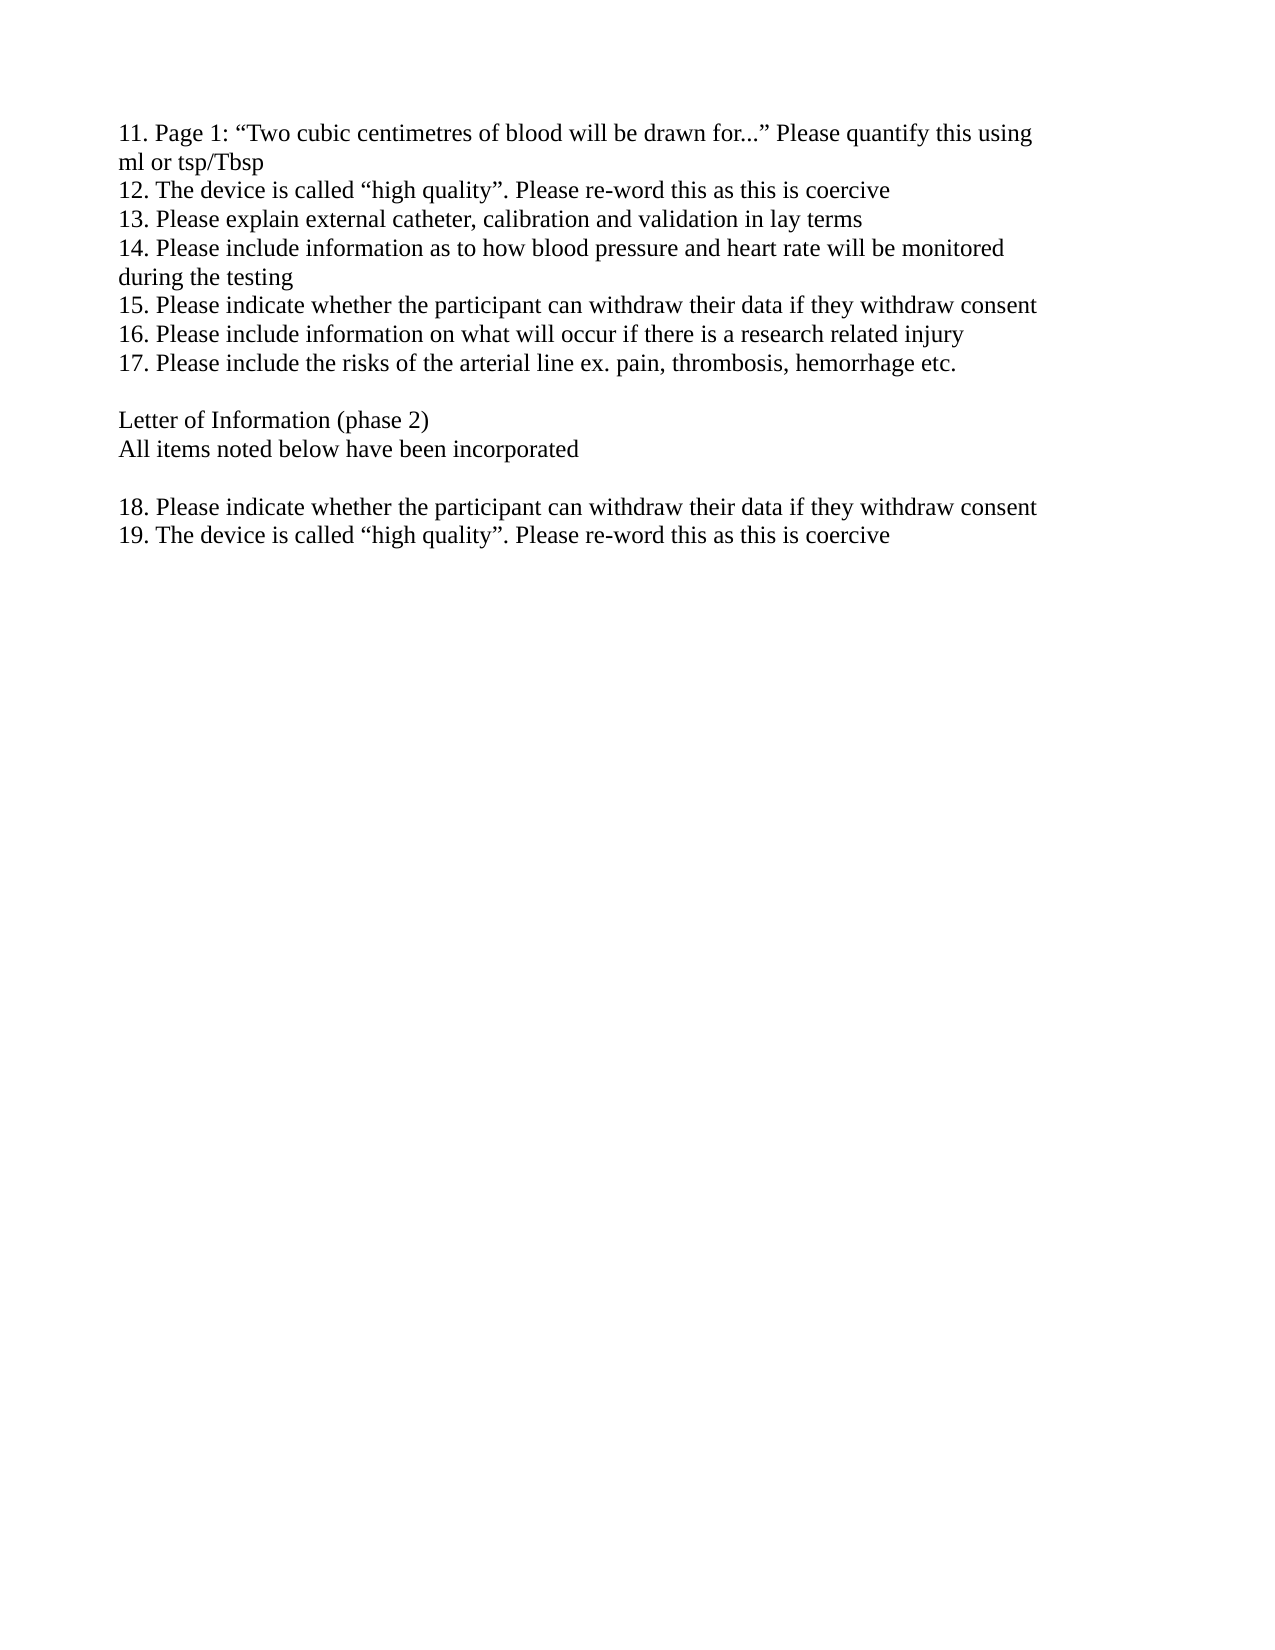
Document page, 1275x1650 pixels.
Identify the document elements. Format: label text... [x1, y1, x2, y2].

text 16. Please include information on what will occur if there is a research related injury [118, 319, 1157, 348]
text All items noted below have been incorporated [118, 434, 1157, 463]
text 17. Please include the risks of the arterial line ex. pain, thrombosis, hemorrhage etc. [118, 348, 1157, 377]
text 14. Please include information as to how blood pressure and heart rate will be monitored [118, 233, 1157, 262]
text 18. Please indicate whether the participant can withdraw their data if they withdraw consent [118, 492, 1157, 521]
text 11. Page 1: “Two cubic centimetres of blood will be drawn for...” Please quantify this using [118, 118, 1157, 147]
text 12. The device is called “high quality”. Please re-word this as this is coercive [118, 176, 1157, 204]
text 13. Please explain external catheter, calibration and validation in lay terms [118, 204, 1157, 233]
text 15. Please indicate whether the participant can withdraw their data if they withdraw consent [118, 291, 1157, 319]
text during the testing [118, 262, 1157, 291]
text Letter of Information (phase 2) [118, 406, 1157, 434]
text 19. The device is called “high quality”. Please re-word this as this is coercive [118, 521, 1157, 549]
text ml or tsp/Tbsp [118, 147, 1157, 176]
